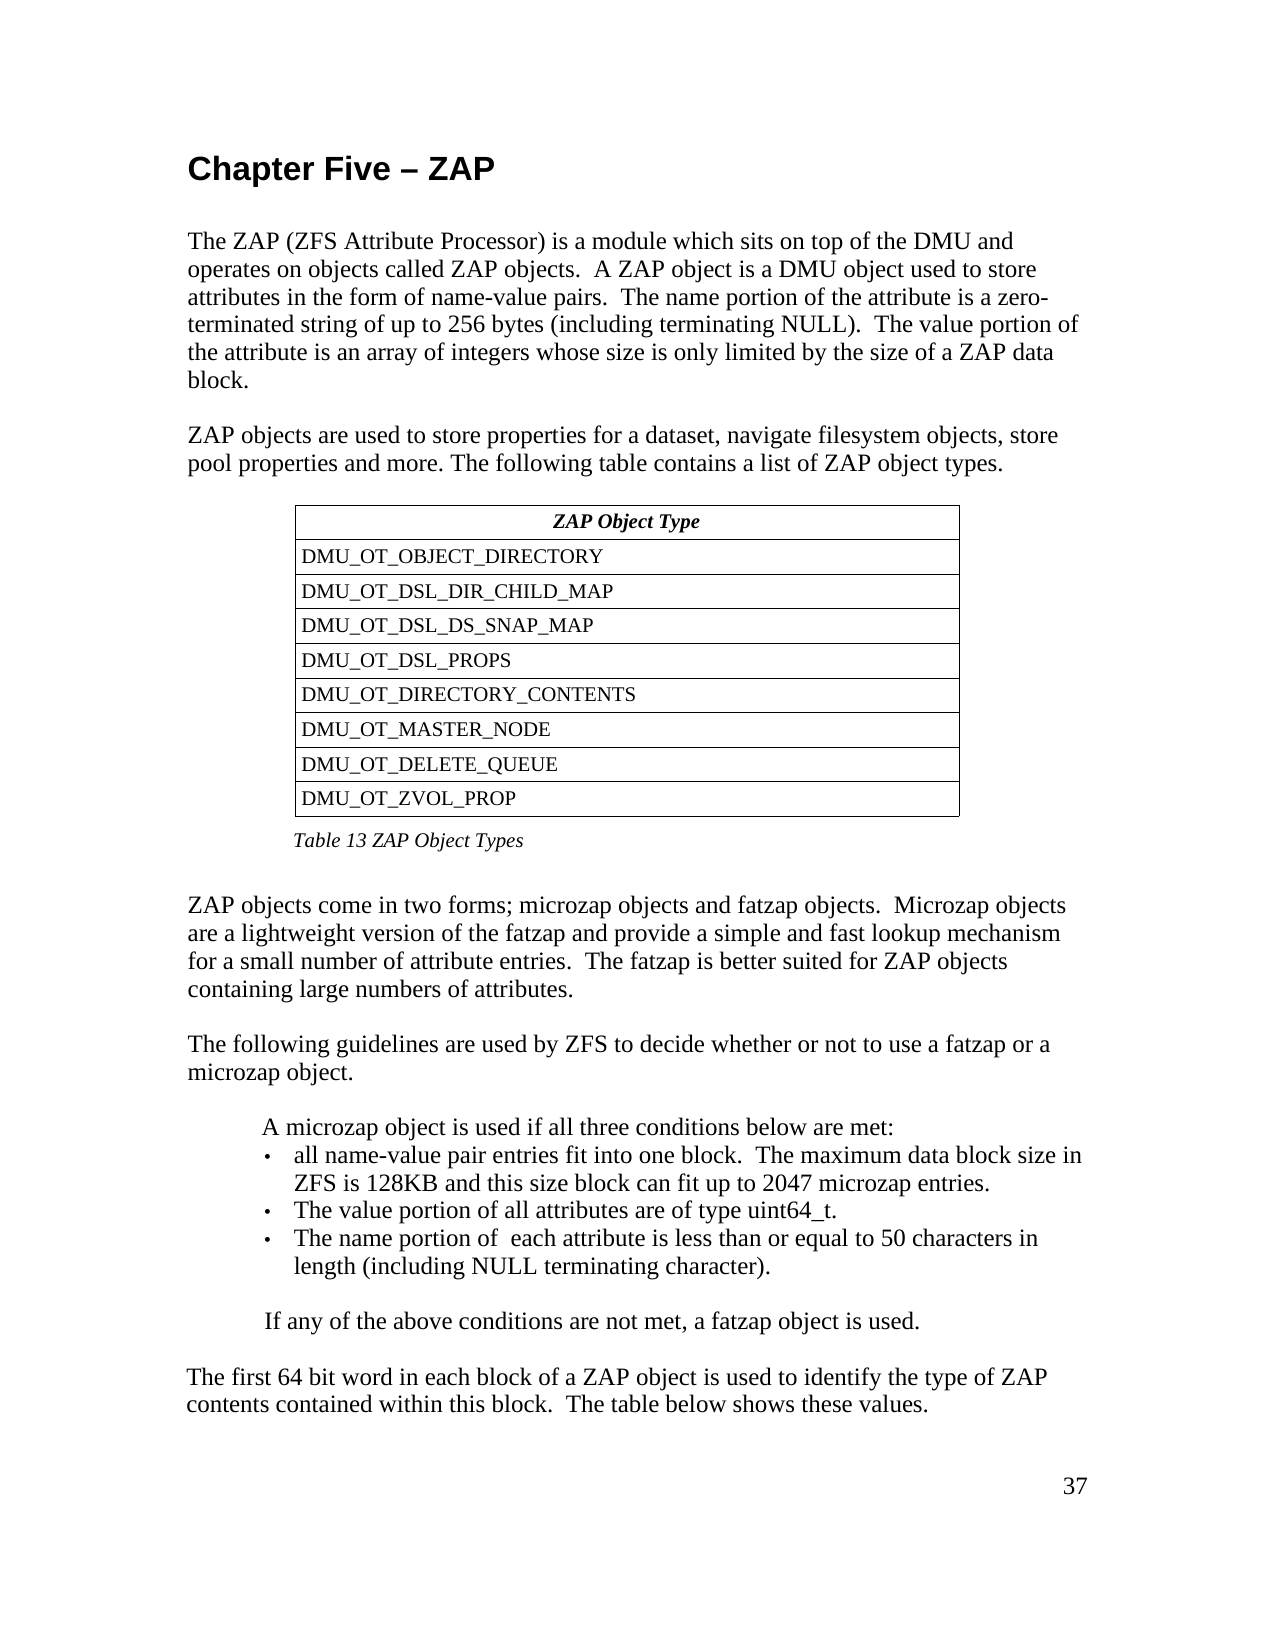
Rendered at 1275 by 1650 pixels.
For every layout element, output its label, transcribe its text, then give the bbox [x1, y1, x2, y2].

text The ZAP (ZFS Attribute Processor) is a module which sits on top of the DMU and operates on objects called ZAP objects. A ZAP object is a DMU object used to store attributes in the form of name-value pairs. The name portion of the attribute is a zero-terminated string of up to 256 bytes (including terminating NULL). The value portion of the attribute is an array of integers whose size is only limited by the size of a ZAP data block. [187, 227, 1087, 394]
table_cell DMU_OT_DSL_DIR_CHILD_MAP [296, 575, 959, 608]
table_cell DMU_OT_DELETE_QUEUE [296, 748, 959, 781]
list all name-value pair entries fit into one block. The maximum data block size in ZFS is 128KB and this size block can fit up to 2047 microzap entries. [264, 1141, 1087, 1196]
table_cell DMU_OT_MASTER_NODE [296, 713, 959, 747]
table_cell DMU_OT_ZVOL_PROP [296, 782, 959, 816]
table_cell DMU_OT_DSL_DS_SNAP_MAP [296, 609, 959, 643]
table_cell DMU_OT_DIRECTORY_CONTENTS [296, 679, 959, 712]
list The name portion of each attribute is less than or equal to 50 characters in length (including NULL terminating character). [264, 1224, 1087, 1279]
text A microzap object is used if all three conditions below are met: [187, 1113, 1087, 1141]
table_cell DMU_OT_DSL_PROPS [296, 644, 959, 678]
text If any of the above conditions are not met, a fatzap object is used. [264, 1307, 1087, 1335]
table_cell DMU_OT_OBJECT_DIRECTORY [296, 540, 959, 574]
text The first 64 bit word in each block of a ZAP object is used to identify the type of ZAP contents contained within this block. The table below shows these values. [186, 1363, 1087, 1418]
table_header ZAP Object Type [296, 506, 959, 539]
list The value portion of all attributes are of type uint64_t. [264, 1196, 1087, 1224]
text The following guidelines are used by ZFS to decide whether or not to use a fatzap or a microzap object. [187, 1030, 1087, 1086]
text ZAP objects come in two forms; microzap objects and fatzap objects. Microzap objects are a lightweight version of the fatzap and provide a simple and fast lookup mechanism for a small number of attribute entries. The fatzap is better suited for ZAP objects containing large numbers of attributes. [187, 892, 1087, 1002]
text ZAP objects are used to store properties for a dataset, navigate filesystem objects, store pool properties and more. The following table contains a list of ZAP object types. [187, 421, 1087, 477]
subtitle Chapter Five – ZAP [187, 150, 1087, 187]
text Table 13 ZAP Object Types [187, 828, 1087, 851]
